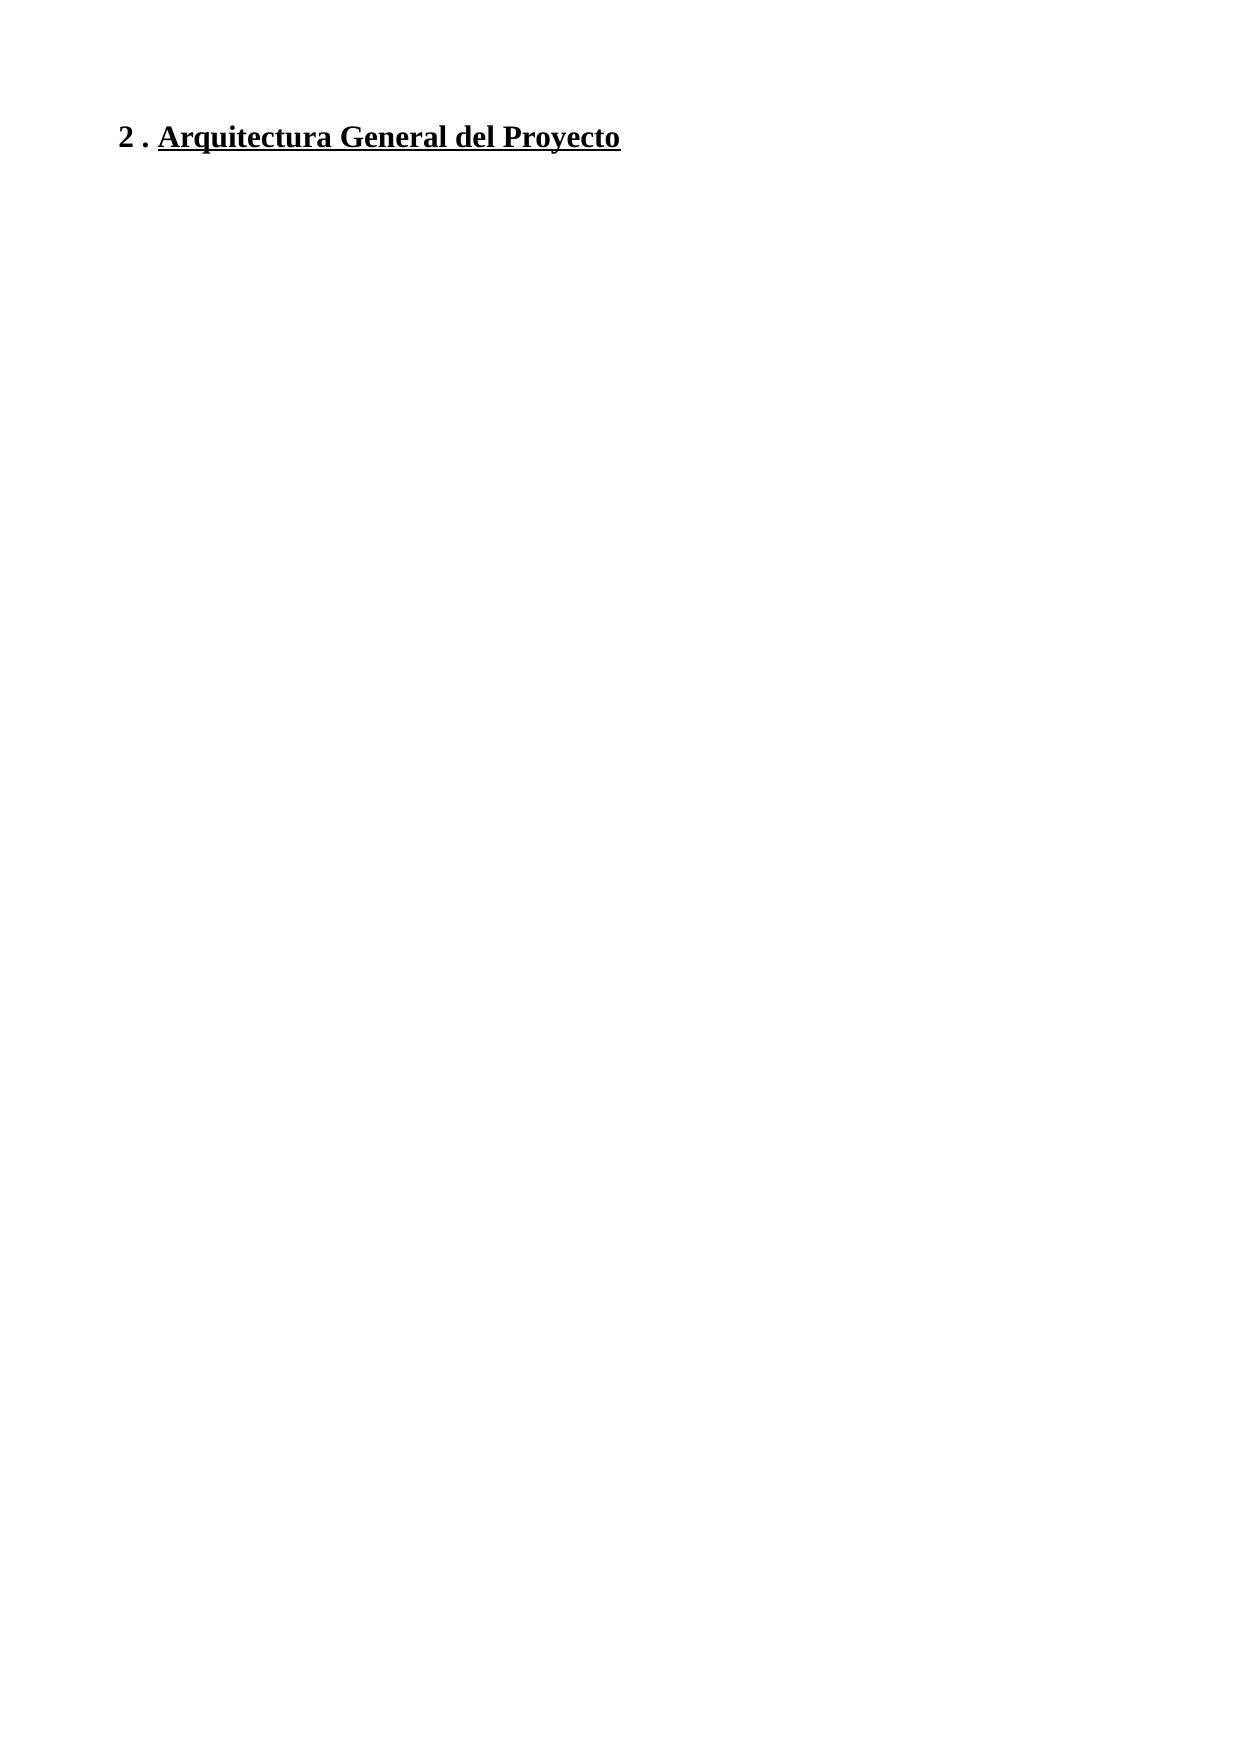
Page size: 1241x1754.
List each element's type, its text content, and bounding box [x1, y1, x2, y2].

text 2 . Arquitectura General del Proyecto [118, 118, 1122, 154]
